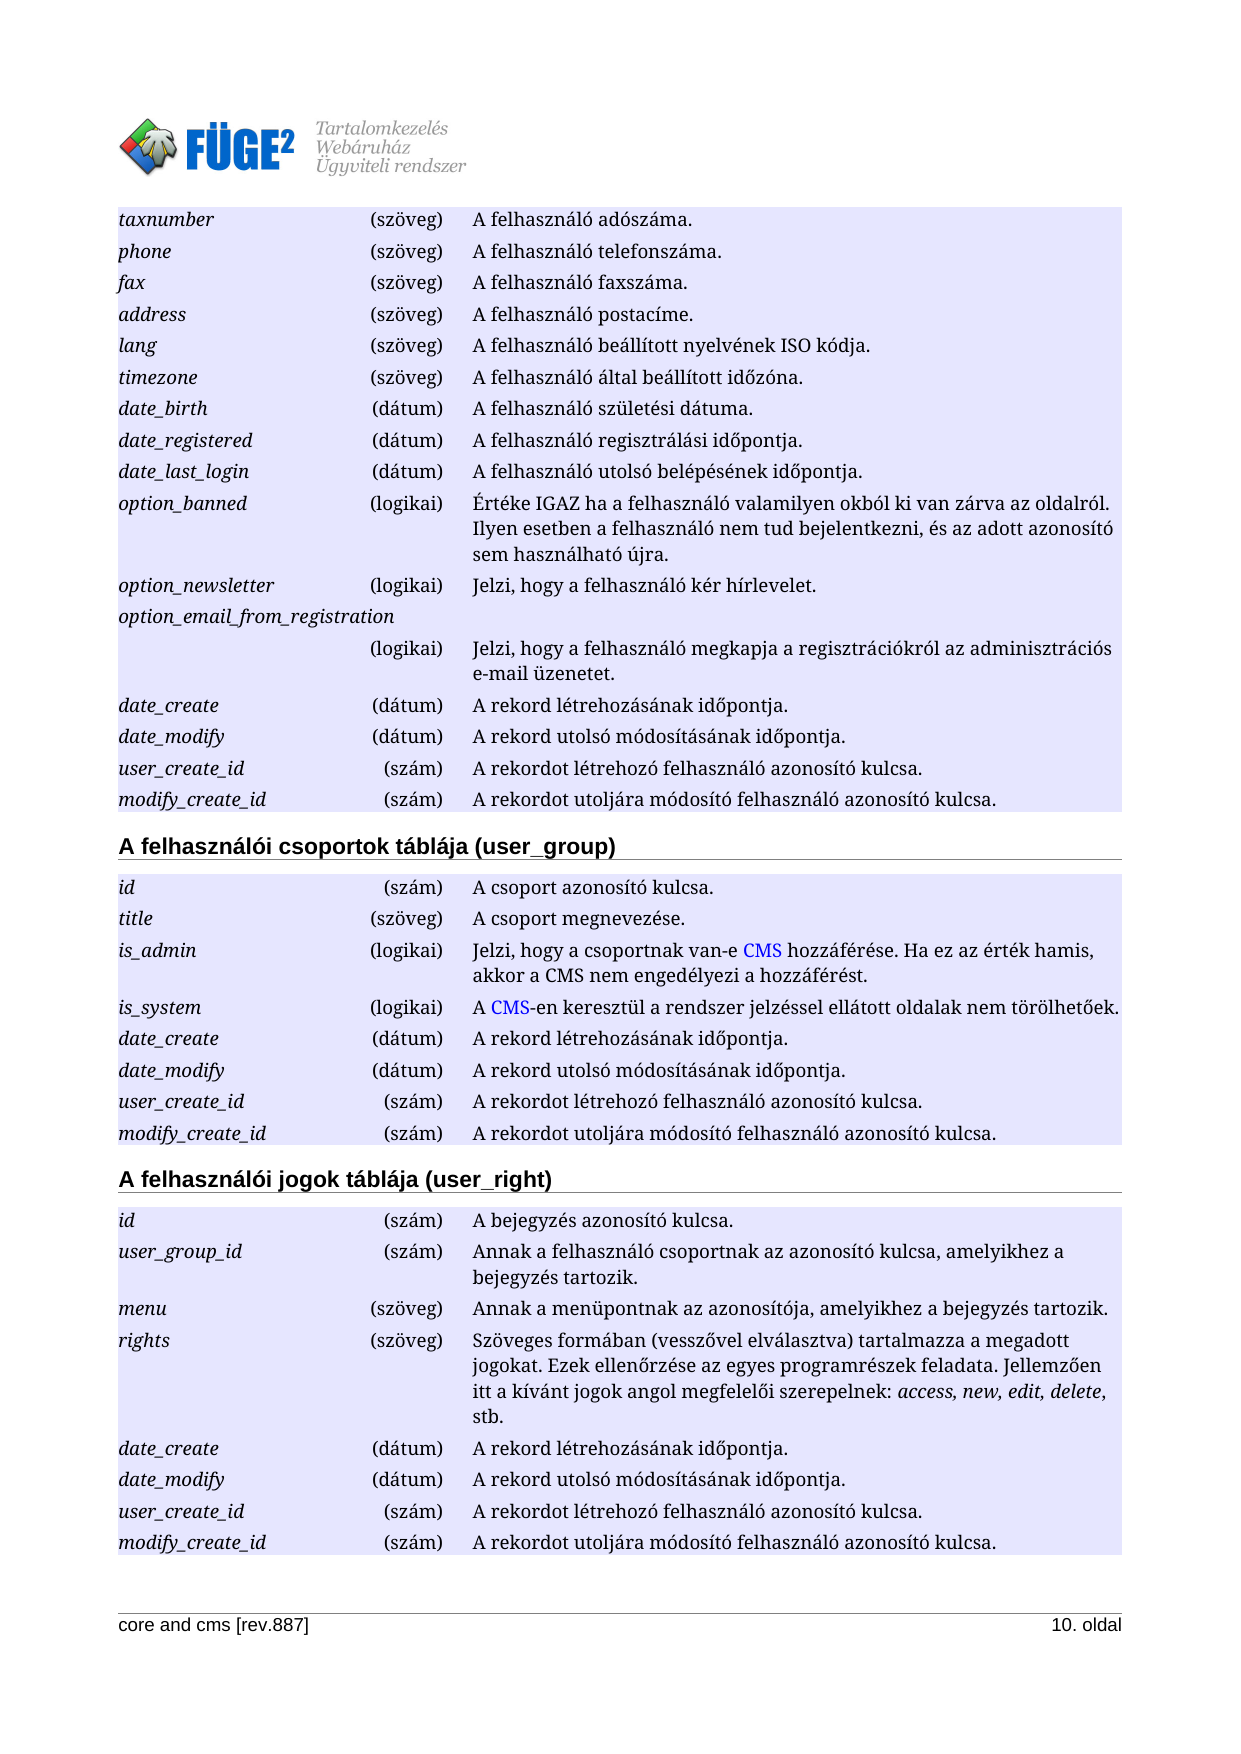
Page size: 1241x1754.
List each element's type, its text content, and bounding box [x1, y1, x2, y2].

text modify_create_id (szám) A rekordot utoljára módosító felhasználó azonosító kulcsa. [118, 1120, 1122, 1145]
text lang (szöveg) A felhasználó beállított nyelvének ISO kódja. [118, 332, 1122, 358]
text date_create (dátum) A rekord létrehozásának időpontja. [118, 1025, 1122, 1051]
text timezone (szöveg) A felhasználó által beállított időzóna. [118, 364, 1122, 389]
text date_modify (dátum) A rekord utolsó módosításának időpontja. [118, 1467, 1122, 1492]
text date_registered (dátum) A felhasználó regisztrálási időpontja. [118, 427, 1122, 452]
subtitle A felhasználói jogok táblája (user_right) [118, 1166, 1122, 1192]
text option_newsletter (logikai) Jelzi, hogy a felhasználó kér hírlevelet. [118, 572, 1122, 598]
text modify_create_id (szám) A rekordot utoljára módosító felhasználó azonosító kulcsa. [118, 787, 1122, 812]
text user_create_id (szám) A rekordot létrehozó felhasználó azonosító kulcsa. [118, 1498, 1122, 1524]
text modify_create_id (szám) A rekordot utoljára módosító felhasználó azonosító kulcsa. [118, 1529, 1122, 1555]
text address (szöveg) A felhasználó postacíme. [118, 301, 1122, 327]
text date_modify (dátum) A rekord utolsó módosításának időpontja. [118, 724, 1122, 749]
text id (szám) A bejegyzés azonosító kulcsa. [118, 1207, 1122, 1233]
text user_create_id (szám) A rekordot létrehozó felhasználó azonosító kulcsa. [118, 755, 1122, 781]
text id (szám) A csoport azonosító kulcsa. [118, 874, 1122, 899]
text date_create (dátum) A rekord létrehozásának időpontja. [118, 692, 1122, 718]
text fax (szöveg) A felhasználó faxszáma. [118, 269, 1122, 295]
text user_create_id (szám) A rekordot létrehozó felhasználó azonosító kulcsa. [118, 1088, 1122, 1114]
text phone (szöveg) A felhasználó telefonszáma. [118, 238, 1122, 264]
text title (szöveg) A csoport megnevezése. [118, 906, 1122, 931]
text date_create (dátum) A rekord létrehozásának időpontja. [118, 1435, 1122, 1461]
text taxnumber (szöveg) A felhasználó adószáma. [118, 207, 1122, 232]
picture [118, 118, 473, 177]
text date_modify (dátum) A rekord utolsó módosításának időpontja. [118, 1057, 1122, 1082]
text menu (szöveg) Annak a menüpontnak az azonosítója, amelyikhez a bejegyzés tartozik. [118, 1296, 1122, 1321]
text option_email_from_registration [118, 604, 1122, 629]
subtitle A felhasználói csoportok táblája (user_group) [118, 833, 1122, 859]
text user_group_id (szám) Annak a felhasználó csoportnak az azonosító kulcsa, amelyikhez a bejegyzés tartozik. [118, 1239, 1122, 1290]
text rights (szöveg) Szöveges formában (vesszővel elválasztva) tartalmazza a megadott jogokat. Ezek ellenőrzése az egyes programrészek feladata. Jellemzően itt a kívánt jogok angol megfelelői szerepelnek: access, new, edit, delete, stb. [118, 1327, 1122, 1429]
text (logikai) Jelzi, hogy a felhasználó megkapja a regisztrációkról az adminisztrációs e-mail üzenetet. [118, 635, 1122, 686]
text is_admin (logikai) Jelzi, hogy a csoportnak van-e CMS hozzáférése. Ha ez az érték hamis, akkor a CMS nem engedélyezi a hozzáférést. [118, 937, 1122, 988]
text date_last_login (dátum) A felhasználó utolsó belépésének időpontja. [118, 458, 1122, 484]
text date_birth (dátum) A felhasználó születési dátuma. [118, 395, 1122, 421]
text option_banned (logikai) Értéke IGAZ ha a felhasználó valamilyen okból ki van zárva az oldalról. Ilyen esetben a felhasználó nem tud bejelentkezni, és az adott azonosító sem használható újra. [118, 490, 1122, 566]
text is_system (logikai) A CMS-en keresztül a rendszer jelzéssel ellátott oldalak nem törölhetőek. [118, 994, 1122, 1019]
